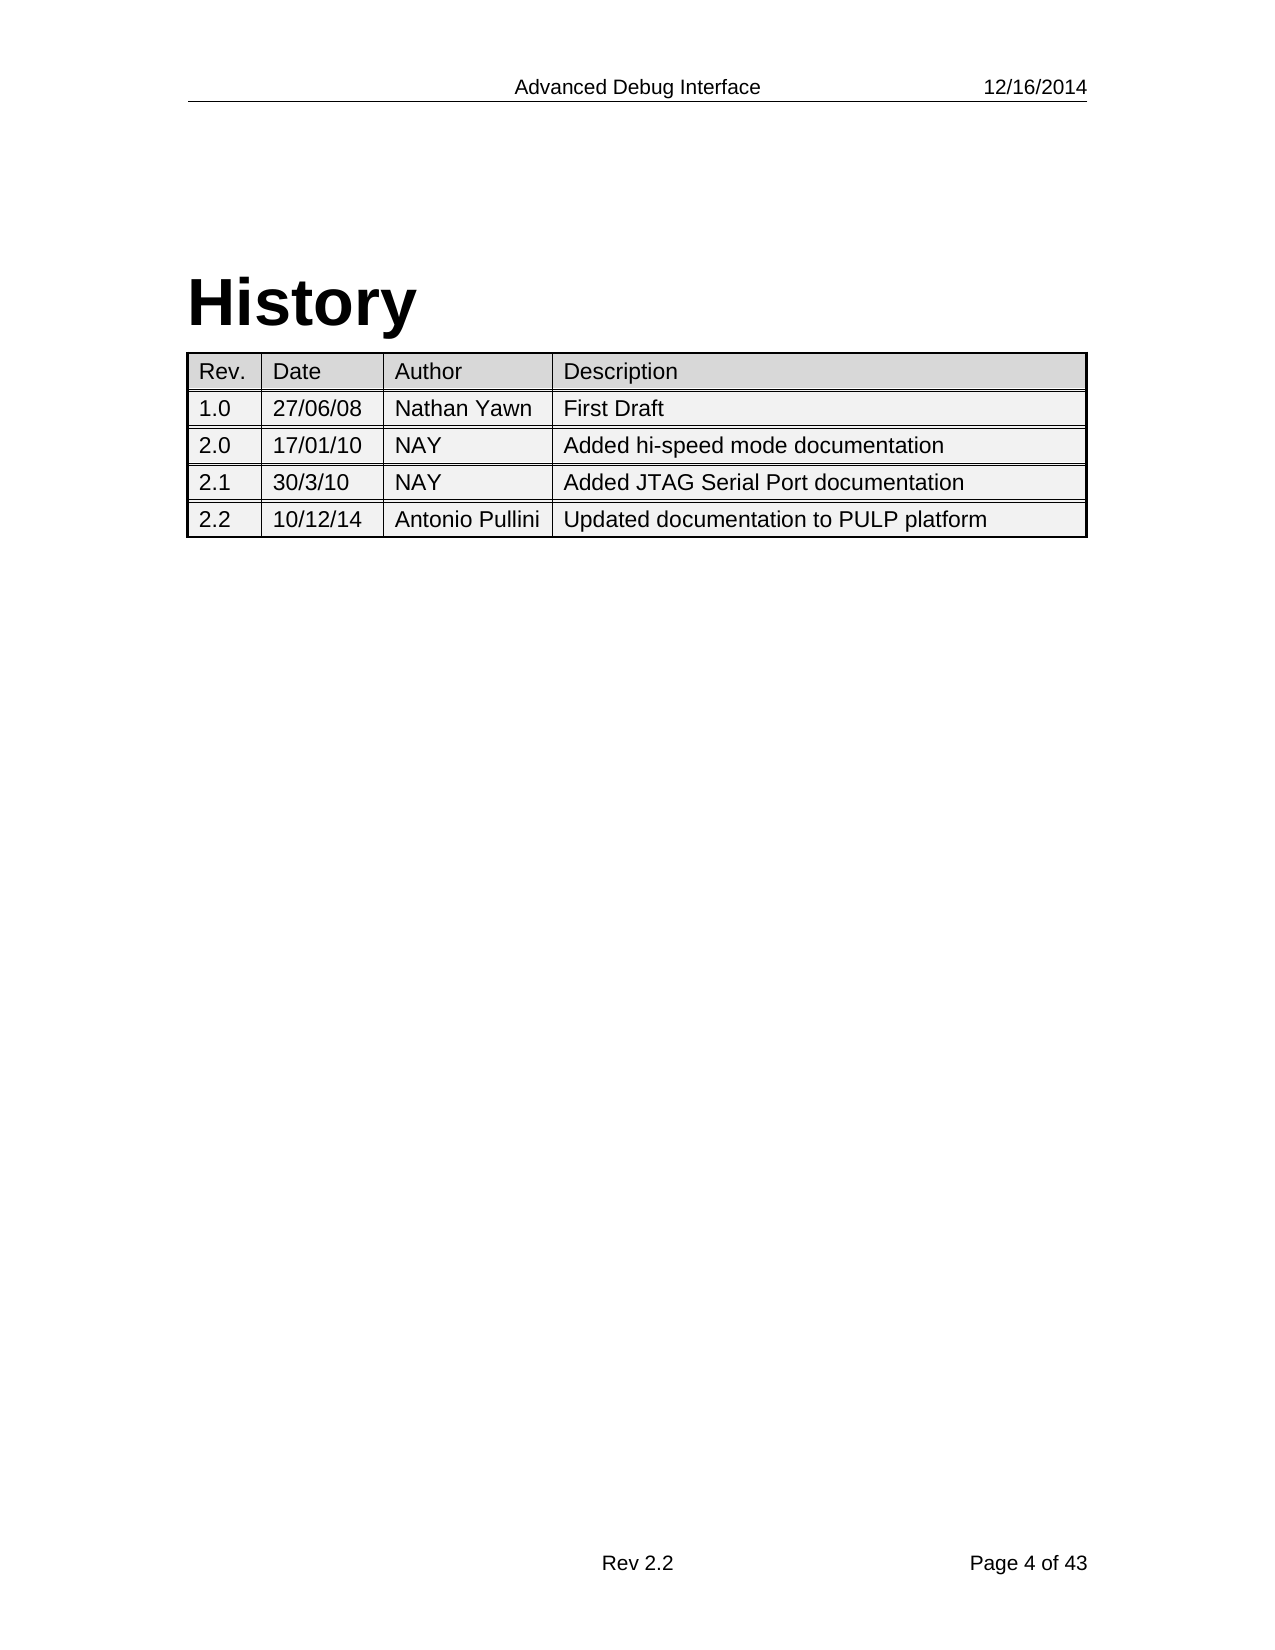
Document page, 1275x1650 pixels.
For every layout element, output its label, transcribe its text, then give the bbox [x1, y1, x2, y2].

text History [187, 262, 1087, 339]
table_header Rev. [189, 354, 261, 388]
table_cell First Draft [553, 392, 1085, 425]
table_cell 30/3/10 [262, 466, 383, 499]
table_cell Nathan Yawn [384, 392, 552, 425]
table_cell 27/06/08 [262, 392, 383, 425]
table_header Description [553, 354, 1085, 388]
table_cell Updated documentation to PULP platform [553, 503, 1085, 536]
table_cell 17/01/10 [262, 429, 383, 462]
table_cell Added JTAG Serial Port documentation [553, 466, 1085, 499]
table_cell NAY [384, 466, 552, 499]
table_header Date [262, 354, 383, 388]
table_cell 2.2 [189, 503, 261, 536]
table_cell 2.0 [189, 429, 261, 462]
table_cell Antonio Pullini [384, 503, 552, 536]
table_header Author [384, 354, 552, 388]
table_cell NAY [384, 429, 552, 462]
table_cell Added hi-speed mode documentation [553, 429, 1085, 462]
table_cell 1.0 [189, 392, 261, 425]
table_cell 10/12/14 [262, 503, 383, 536]
table_cell 2.1 [189, 466, 261, 499]
